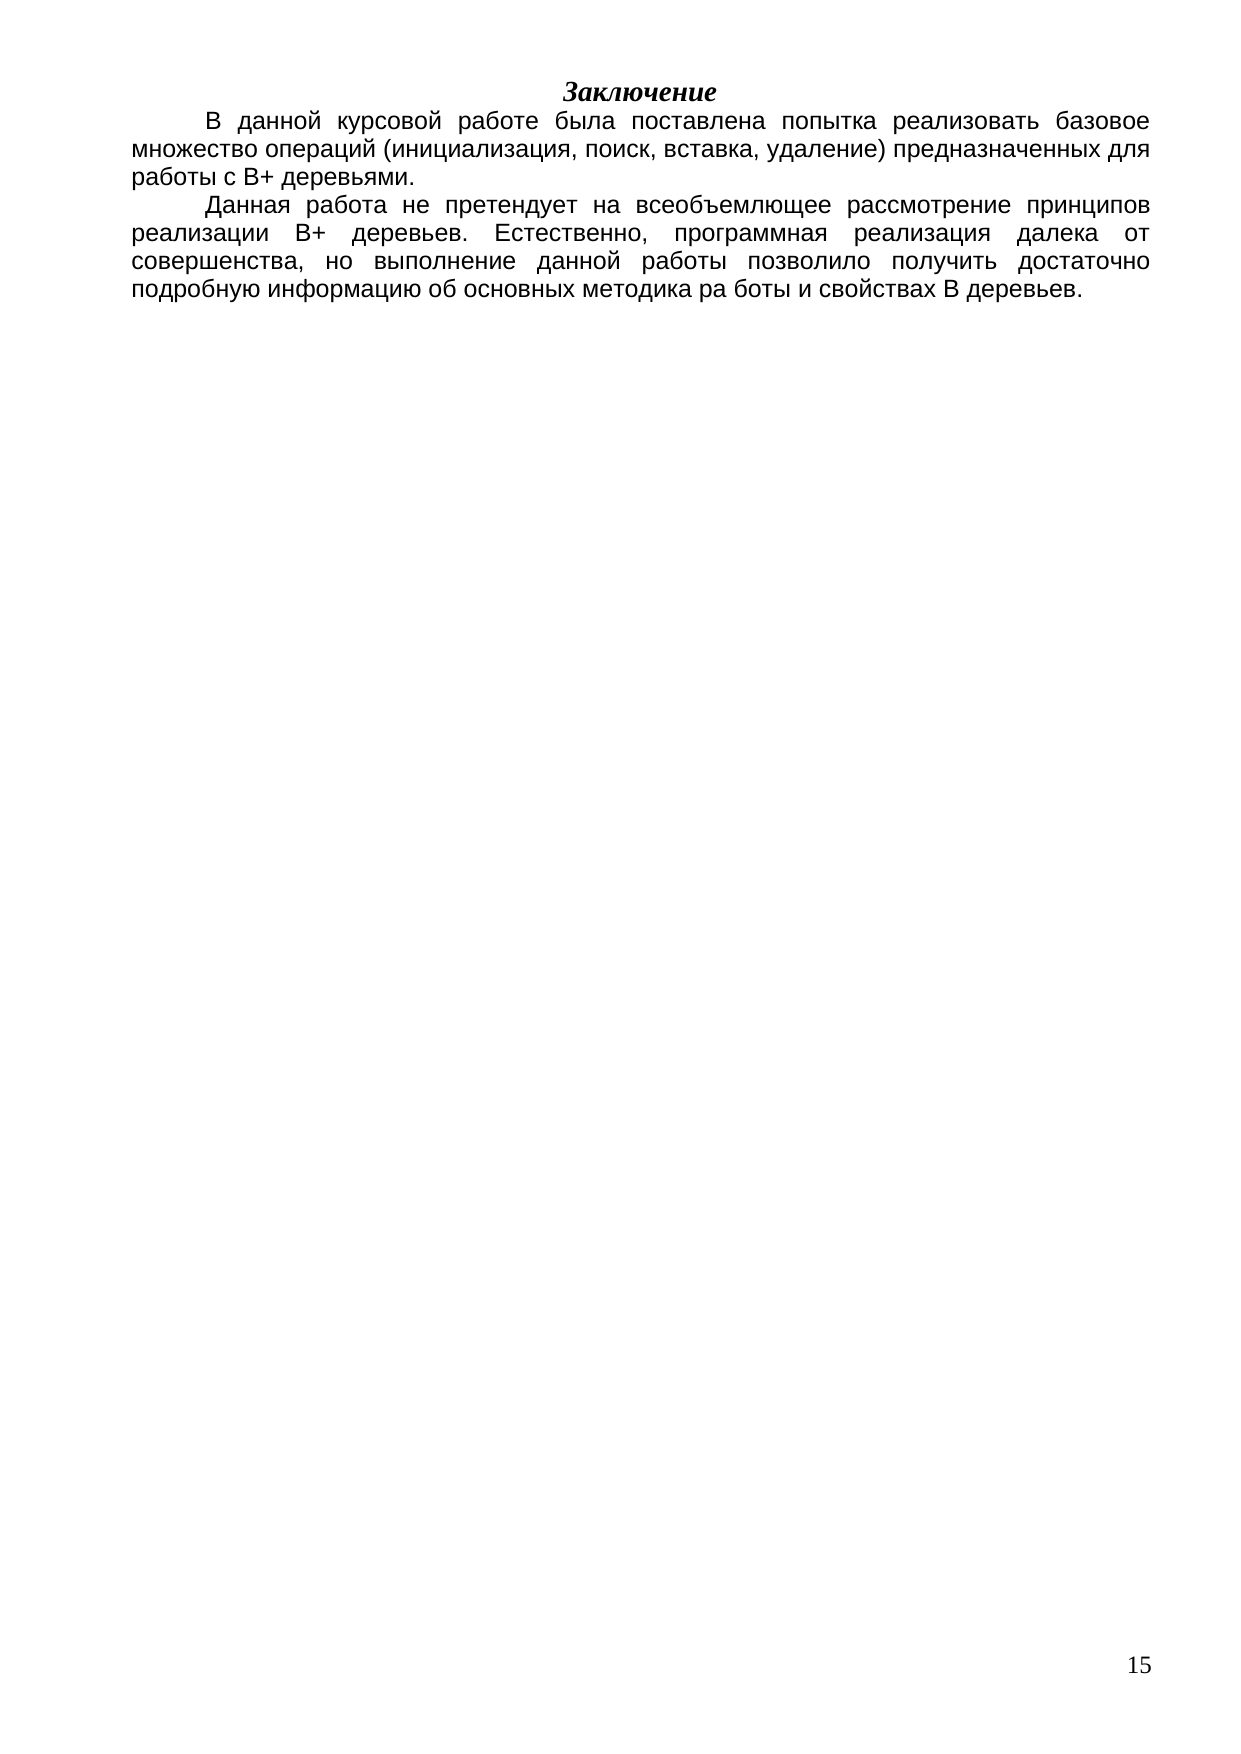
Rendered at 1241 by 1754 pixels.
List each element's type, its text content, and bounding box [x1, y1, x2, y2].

subtitle Заключение [131, 75, 1152, 107]
text Данная работа не претендует на всеобъемлющее рассмотрение принципов реализации B+ деревьев. Естественно, программная реализация далека от совершенства, но выполнение данной работы позволило получить достаточно подробную информацию об основных методика ра боты и свойствах B деревьев. [131, 191, 1152, 303]
text В данной курсовой работе была поставлена попытка реализовать базовое множество операций (инициализация, поиск, вставка, удаление) предназначенных для работы с B+ деревьями. [131, 107, 1152, 191]
